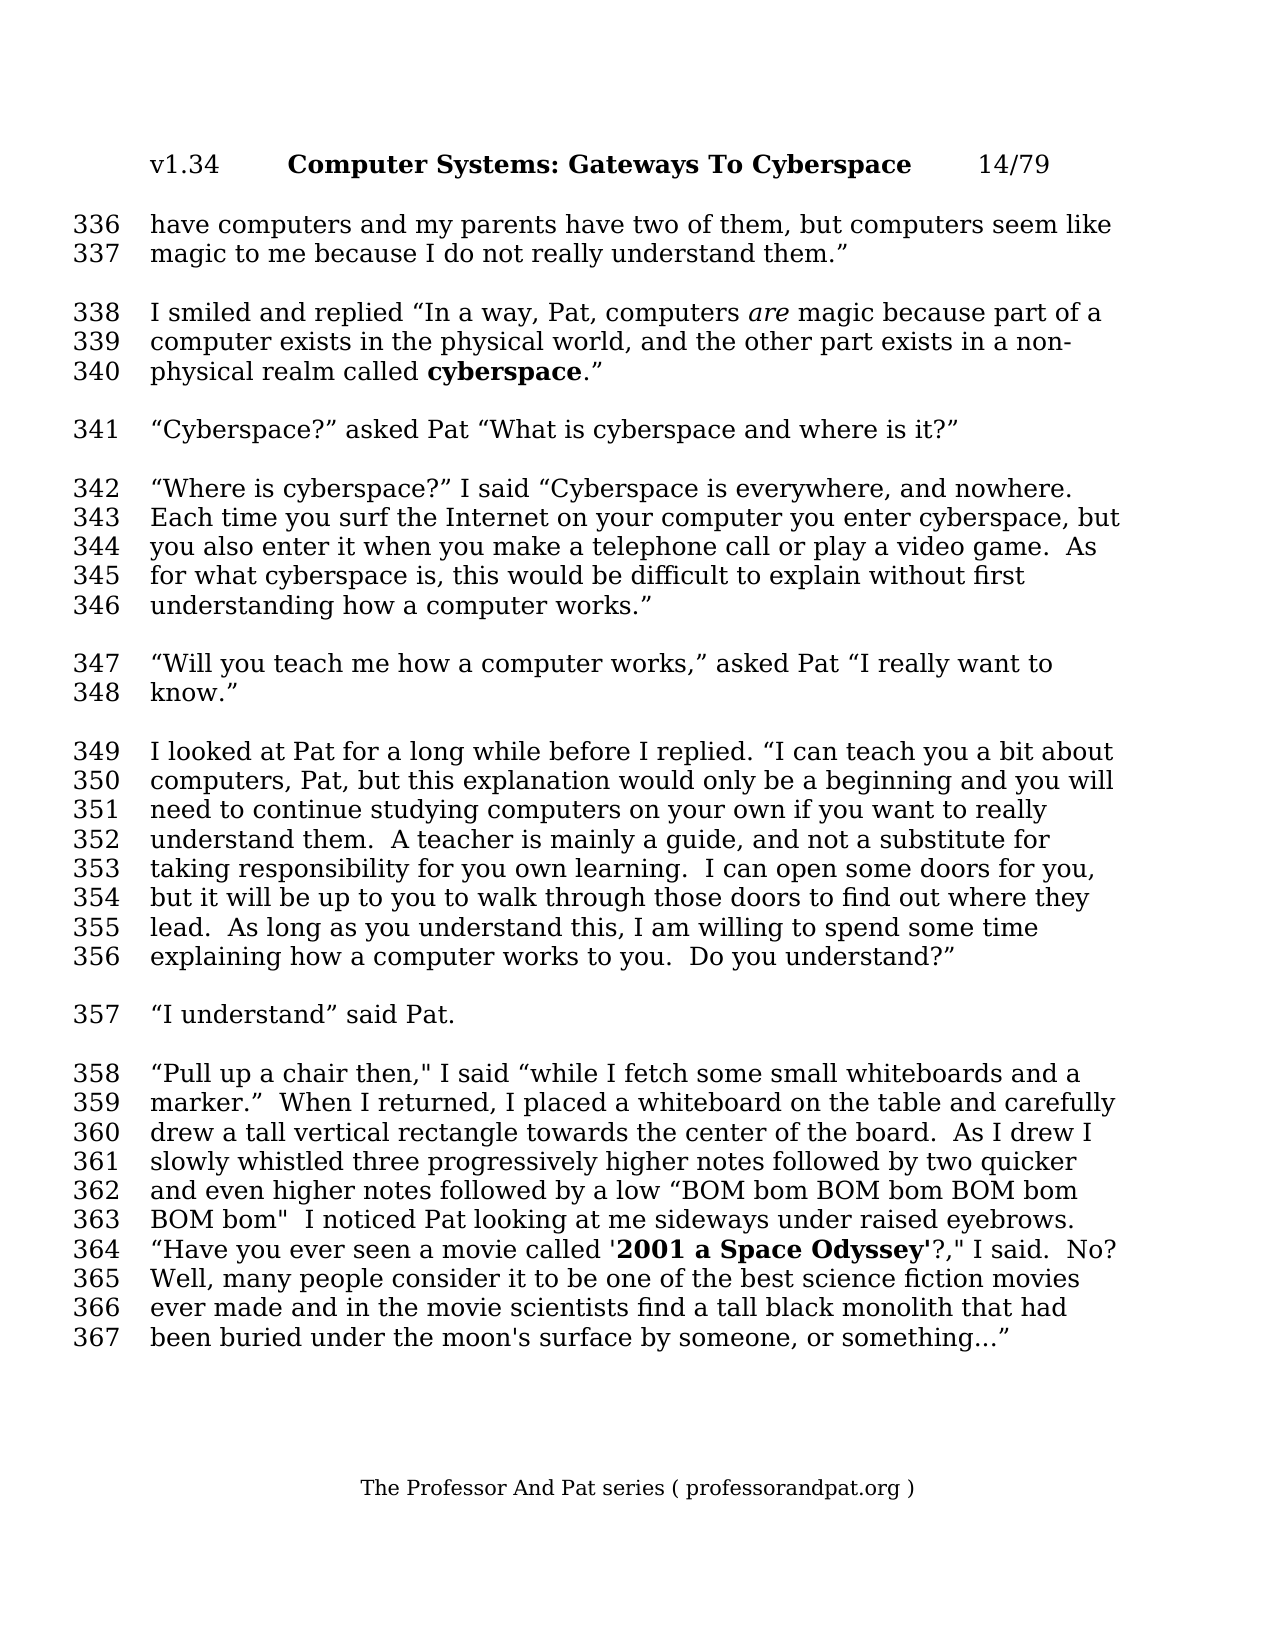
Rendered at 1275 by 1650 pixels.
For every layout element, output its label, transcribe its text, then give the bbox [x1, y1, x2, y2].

text “Cyberspace?” asked Pat “What is cyberspace and where is it?” [150, 415, 1125, 444]
text I looked at Pat for a long while before I replied. “I can teach you a bit about computers, Pat, but this explanation would only be a beginning and you will need to continue studying computers on your own if you want to really understand them. A teacher is mainly a guide, and not a substitute for taking responsibility for you own learning. I can open some doors for you, but it will be up to you to walk through those doors to find out where they lead. As long as you understand this, I am willing to spend some time explaining how a computer works to you. Do you understand?” [150, 737, 1125, 971]
text have computers and my parents have two of them, but computers seem like magic to me because I do not really understand them.” [150, 210, 1125, 268]
text “I understand” said Pat. [150, 1001, 1125, 1030]
text I smiled and replied “In a way, Pat, computers are magic because part of a computer exists in the physical world, and the other part exists in a non-physical realm called cyberspace.” [150, 298, 1125, 386]
text “Pull up a chair then," I said “while I fetch some small whiteboards and a marker.” When I returned, I placed a whiteboard on the table and carefully drew a tall vertical rectangle towards the center of the board. As I drew I slowly whistled three progressively higher notes followed by two quicker and even higher notes followed by a low “BOM bom BOM bom BOM bom BOM bom" I noticed Pat looking at me sideways under raised eyebrows. “Have you ever seen a movie called '2001 a Space Odyssey'?," I said. No? Well, many people consider it to be one of the best science fiction movies ever made and in the movie scientists find a tall black monolith that had been buried under the moon's surface by someone, or something...” [150, 1059, 1125, 1352]
text “Where is cyberspace?” I said “Cyberspace is everywhere, and nowhere. Each time you surf the Internet on your computer you enter cyberspace, but you also enter it when you make a telephone call or play a video game. As for what cyberspace is, this would be difficult to explain without first understanding how a computer works.” [150, 474, 1125, 620]
text “Will you teach me how a computer works,” asked Pat “I really want to know.” [150, 649, 1125, 708]
